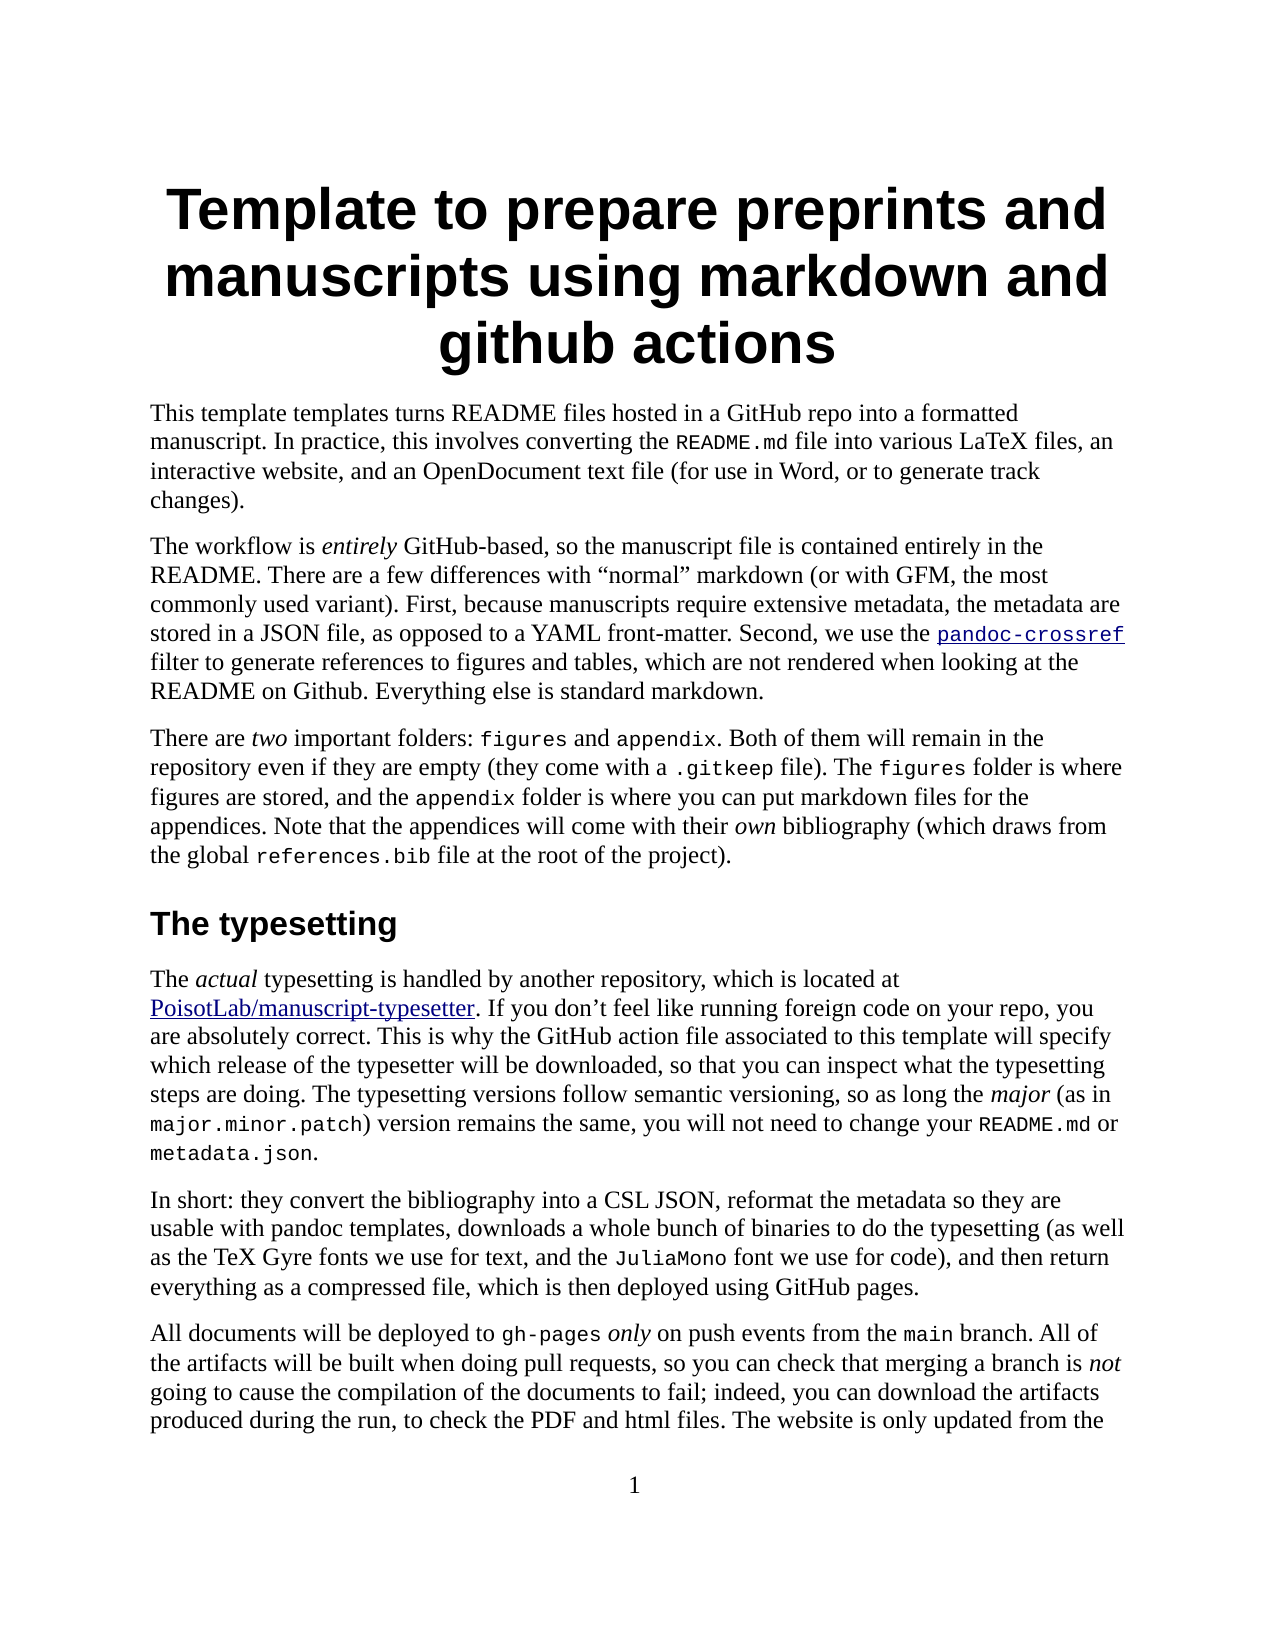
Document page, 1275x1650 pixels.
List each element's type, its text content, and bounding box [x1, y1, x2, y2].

text The workflow is entirely GitHub-based, so the manuscript file is contained entirely in the README. There are a few differences with “normal” markdown (or with GFM, the most commonly used variant). First, because manuscripts require extensive metadata, the metadata are stored in a JSON file, as opposed to a YAML front-matter. Second, we use the pandoc-crossref filter to generate references to figures and tables, which are not rendered when looking at the README on Github. Everything else is standard markdown. [150, 531, 1125, 705]
subtitle The typesetting [150, 904, 1125, 942]
title Template to prepare preprints and manuscripts using markdown and github actions [150, 175, 1125, 376]
text All documents will be deployed to gh-pages only on push events from the main branch. All of the artifacts will be built when doing pull requests, so you can check that merging a branch is not going to cause the compilation of the documents to fail; indeed, you can download the artifacts produced during the run, to check the PDF and html files. The website is only updated from the [150, 1318, 1125, 1434]
text This template templates turns README files hosted in a GitHub repo into a formatted manuscript. In practice, this involves converting the README.md file into various LaTeX files, an interactive website, and an OpenDocument text file (for use in Word, or to generate track changes). [150, 398, 1125, 513]
text In short: they convert the bibliography into a CSL JSON, reformat the metadata so they are usable with pandoc templates, downloads a whole bunch of binaries to do the typesetting (as well as the TeX Gyre fonts we use for text, and the JuliaMono font we use for code), and then return everything as a compressed file, which is then deployed using GitHub pages. [150, 1185, 1125, 1301]
text There are two important folders: figures and appendix. Both of them will remain in the repository even if they are empty (they come with a .gitkeep file). The figures folder is where figures are stored, and the appendix folder is where you can put markdown files for the appendices. Note that the appendices will come with their own bibliography (which draws from the global references.bib file at the root of the project). [150, 723, 1125, 870]
text The actual typesetting is handled by another repository, which is located at PoisotLab/manuscript-typesetter. If you don’t feel like running foreign code on your repo, you are absolutely correct. This is why the GitHub action file associated to this template will specify which release of the typesetter will be downloaded, so that you can inspect what the typesetting steps are doing. The typesetting versions follow semantic versioning, so as long the major (as in major.minor.patch) version remains the same, you will not need to change your README.md or metadata.json. [150, 964, 1125, 1167]
